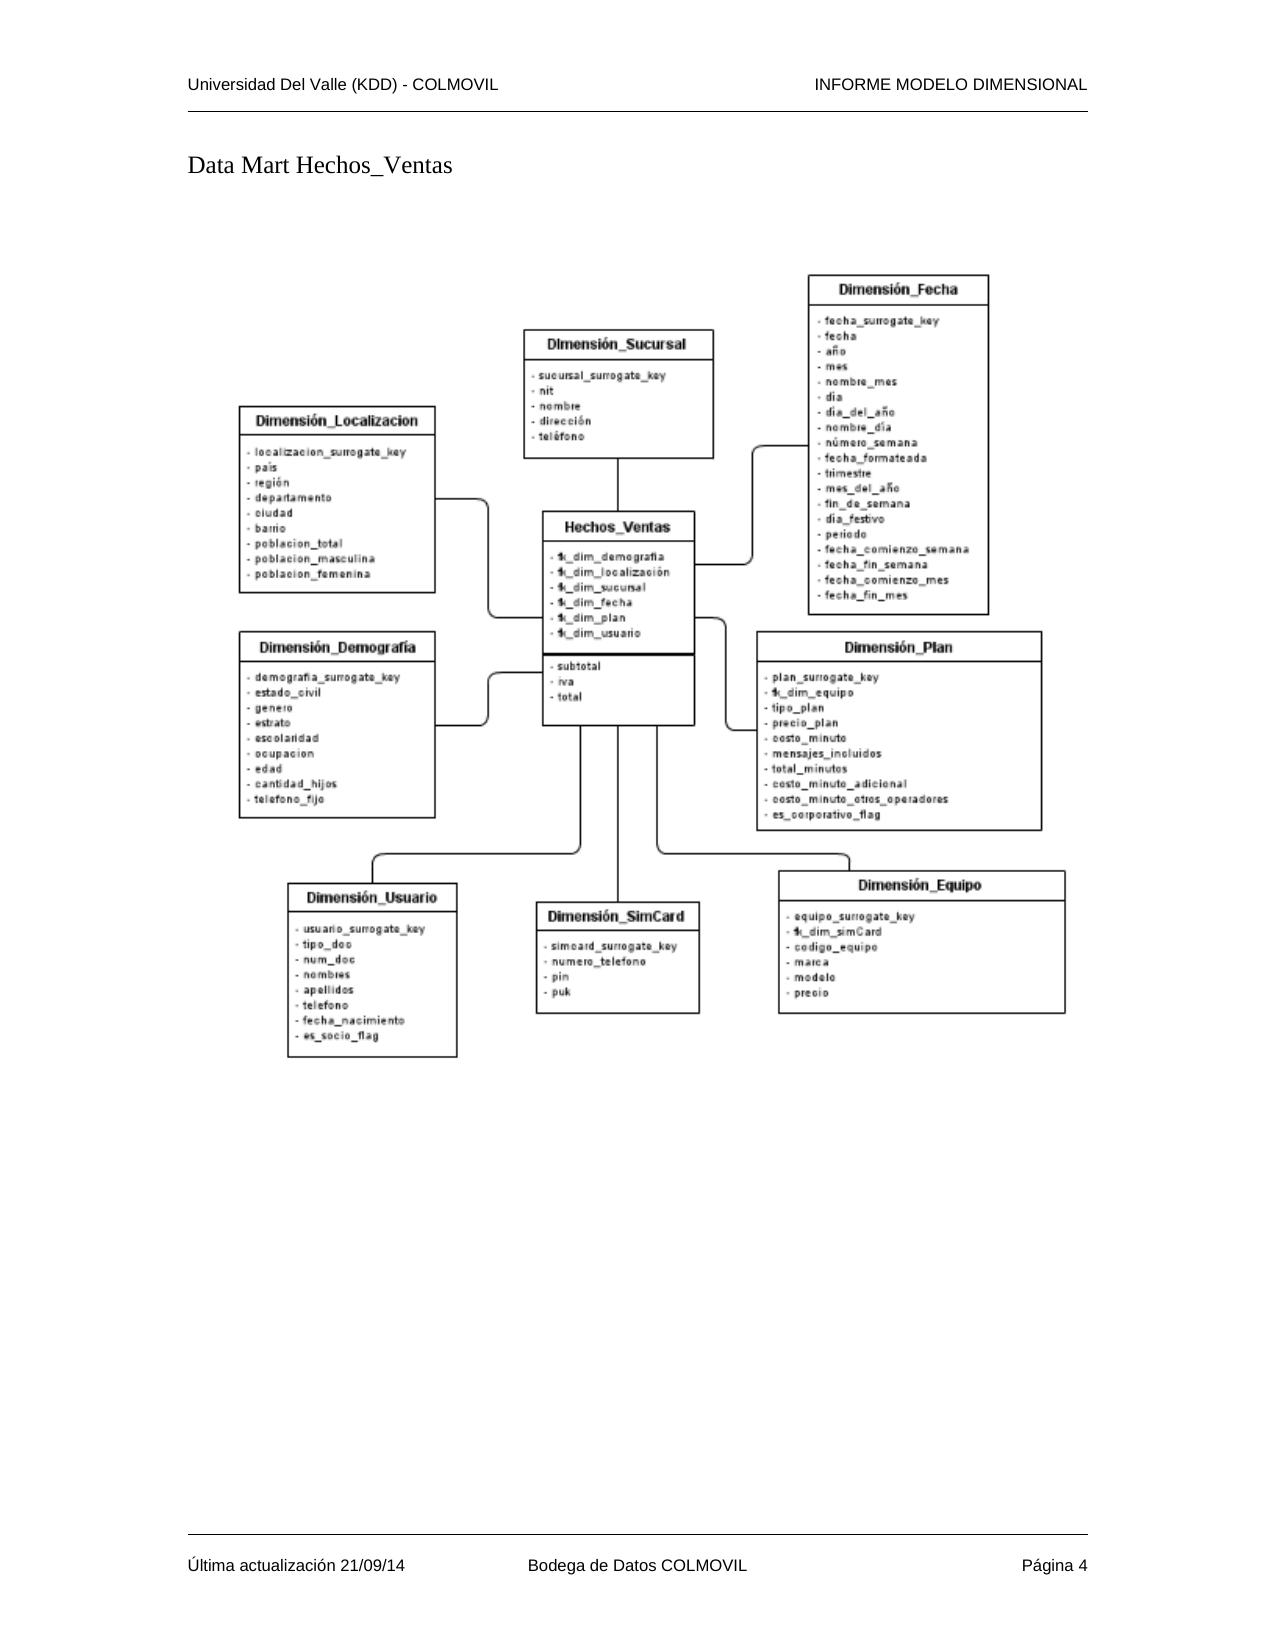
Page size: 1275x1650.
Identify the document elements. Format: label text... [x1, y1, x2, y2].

picture [225, 256, 1088, 1069]
text Data Mart Hechos_Ventas [187, 150, 1087, 179]
